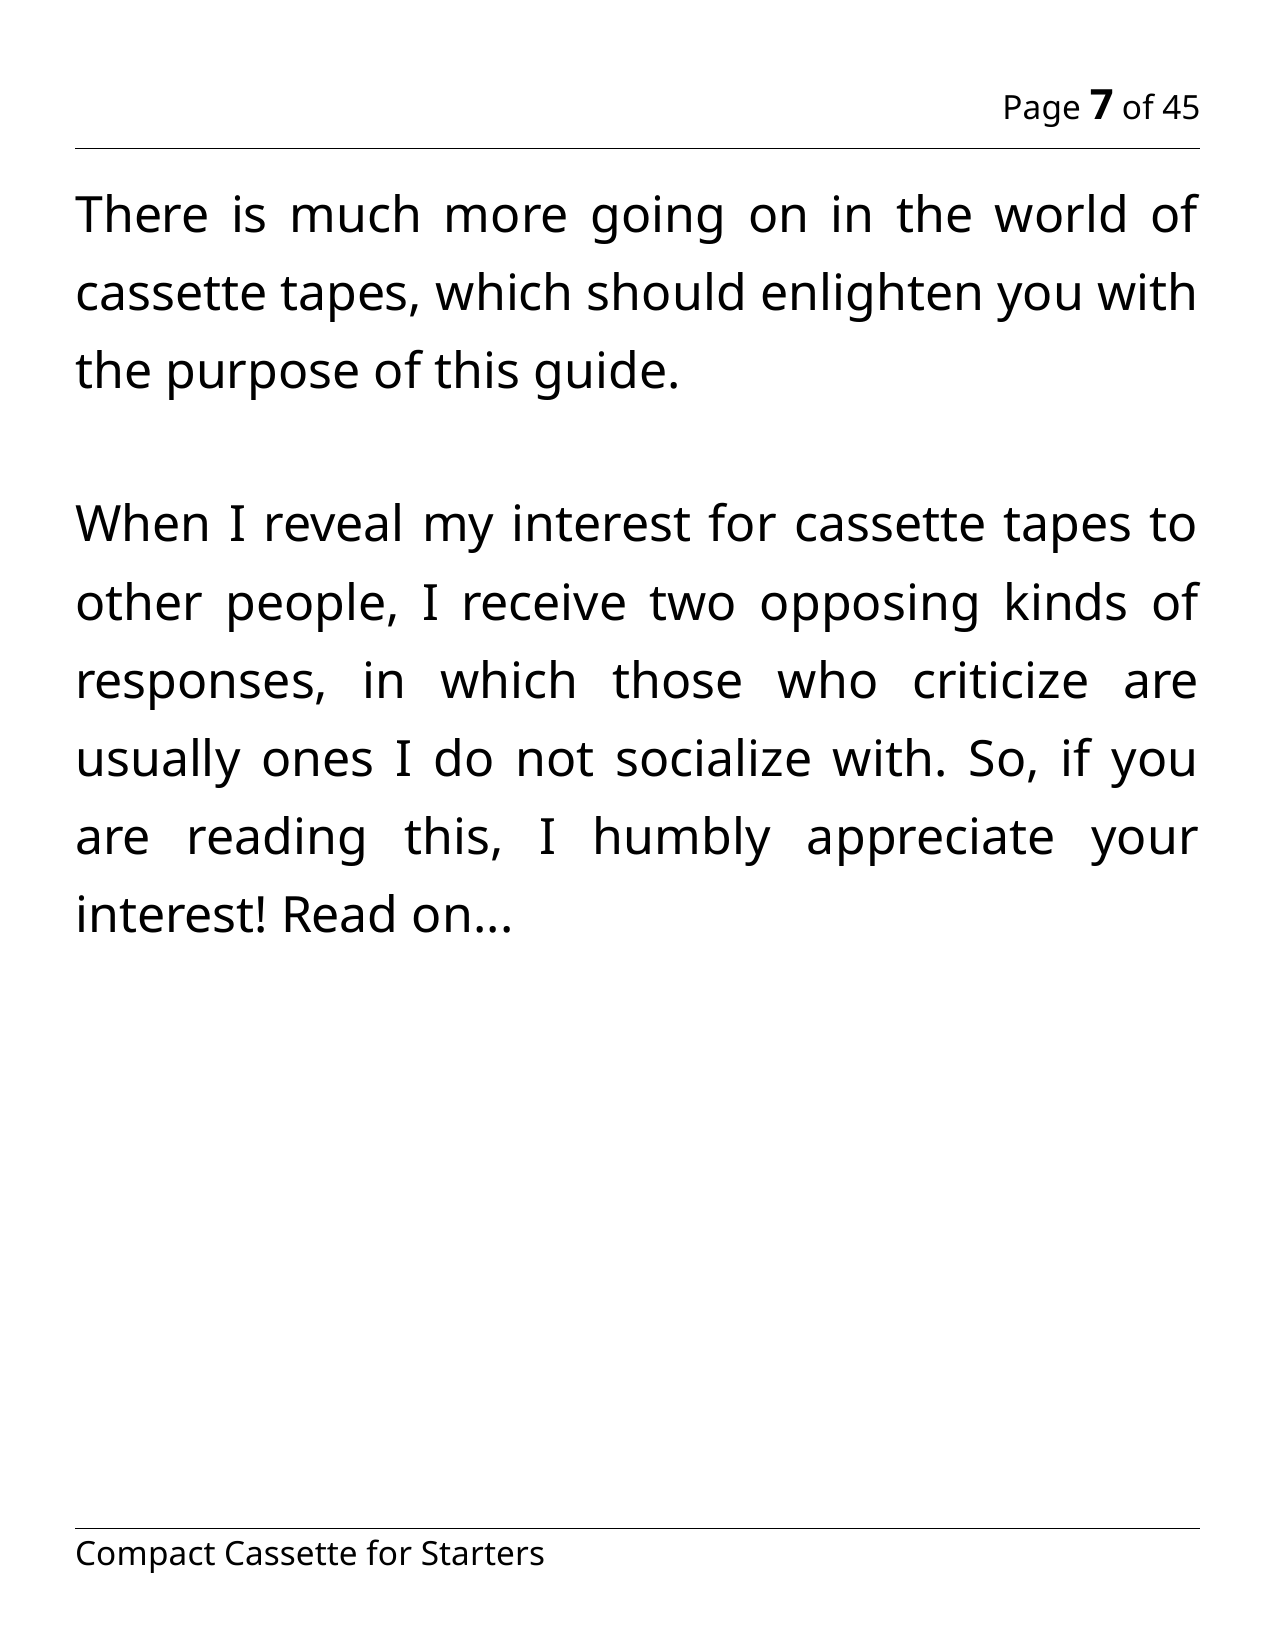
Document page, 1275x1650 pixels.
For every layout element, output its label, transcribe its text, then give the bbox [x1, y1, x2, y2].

text When I reveal my interest for cassette tapes to other people, I receive two opposing kinds of responses, in which those who criticize are usually ones I do not socialize with. So, if you are reading this, I humbly appreciate your interest! Read on... [75, 488, 1200, 947]
text There is much more going on in the world of cassette tapes, which should enlighten you with the purpose of this guide. [75, 179, 1200, 403]
